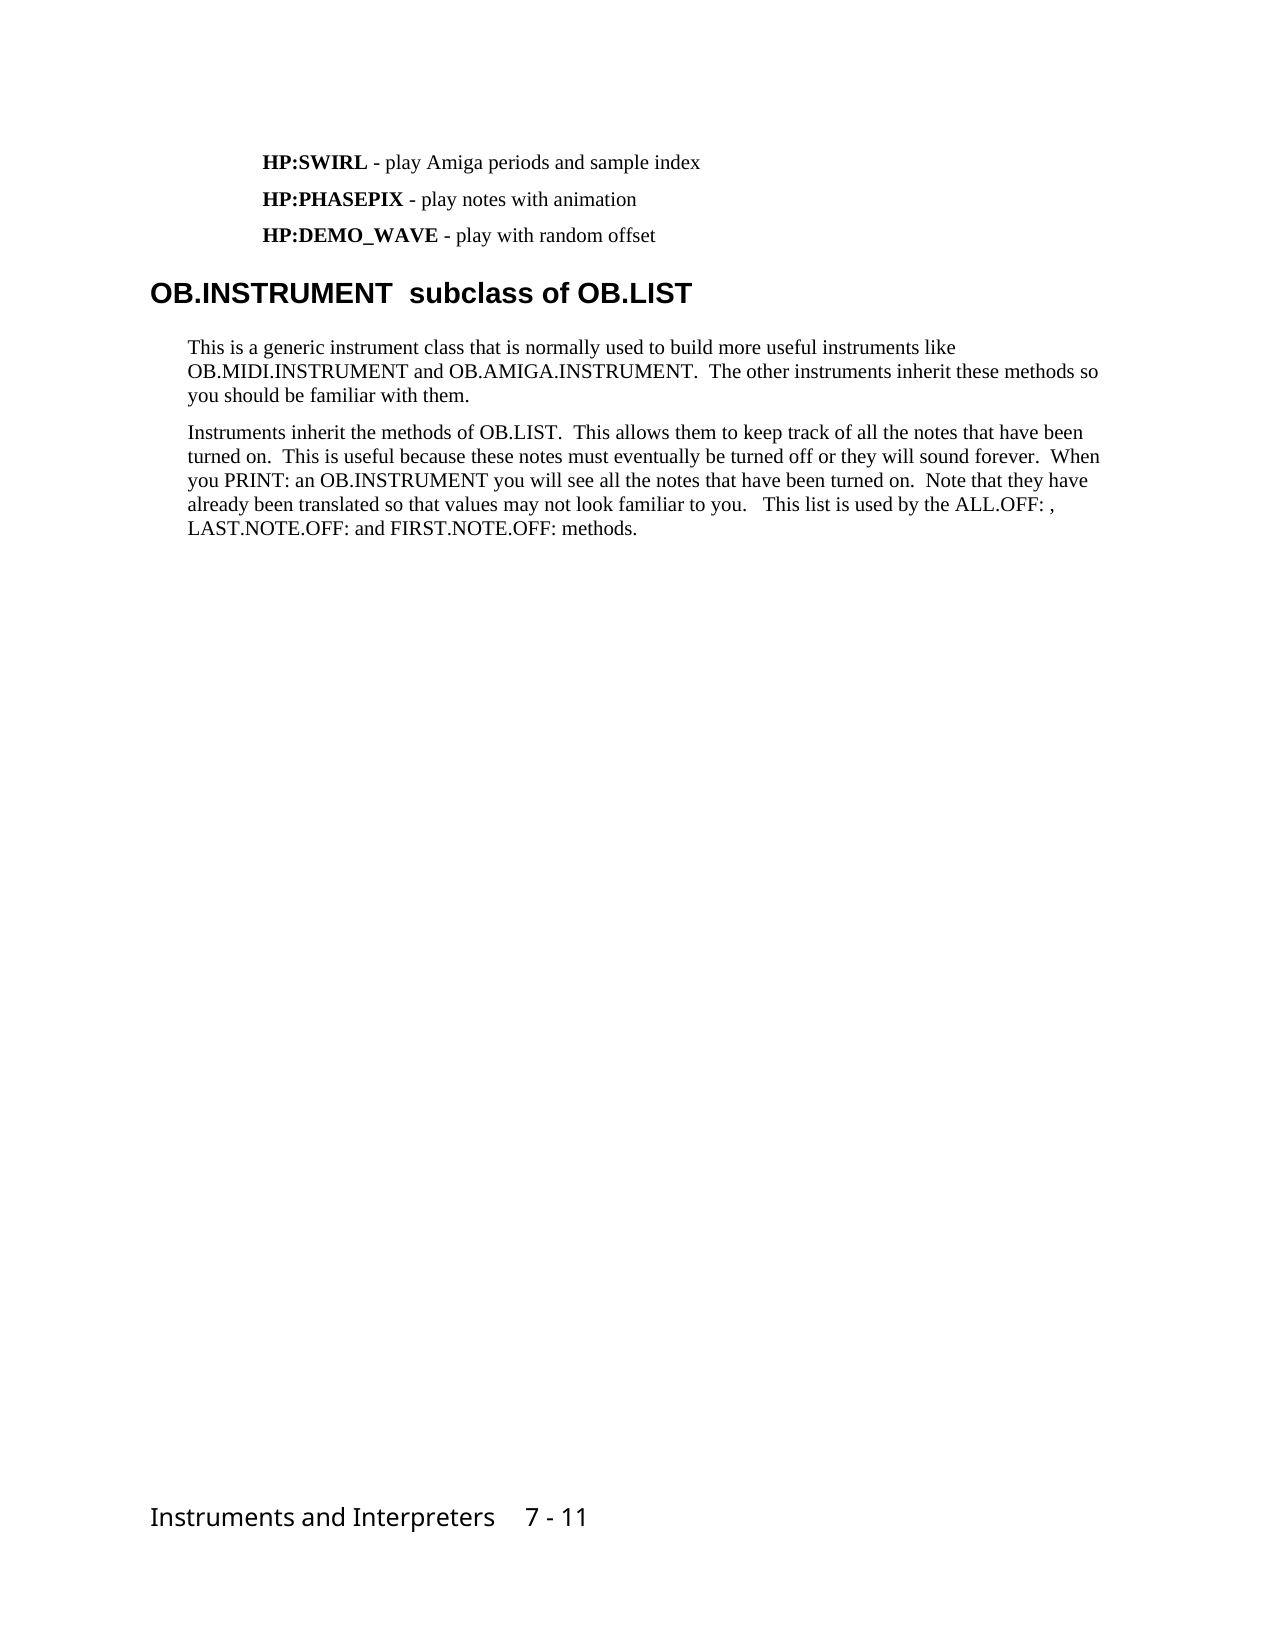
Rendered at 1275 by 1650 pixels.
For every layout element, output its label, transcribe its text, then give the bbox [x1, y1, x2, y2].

text HP:DEMO_WAVE - play with random offset [187, 223, 1125, 247]
text This is a generic instrument class that is normally used to build more useful instruments like OB.MIDI.INSTRUMENT and OB.AMIGA.INSTRUMENT. The other instruments inherit these methods so you should be familiar with them. [187, 335, 1125, 407]
text HP:PHASEPIX - play notes with animation [187, 187, 1125, 211]
text Instruments inherit the methods of OB.LIST. This allows them to keep track of all the notes that have been turned on. This is useful because these notes must eventually be turned off or they will sound forever. When you PRINT: an OB.INSTRUMENT you will see all the notes that have been turned on. Note that they have already been translated so that values may not look familiar to you. This list is used by the ALL.OFF: , LAST.NOTE.OFF: and FIRST.NOTE.OFF: methods. [187, 419, 1125, 540]
text HP:SWIRL - play Amiga periods and sample index [187, 150, 1125, 174]
subtitle OB.INSTRUMENT subclass of OB.LIST [150, 276, 1125, 310]
